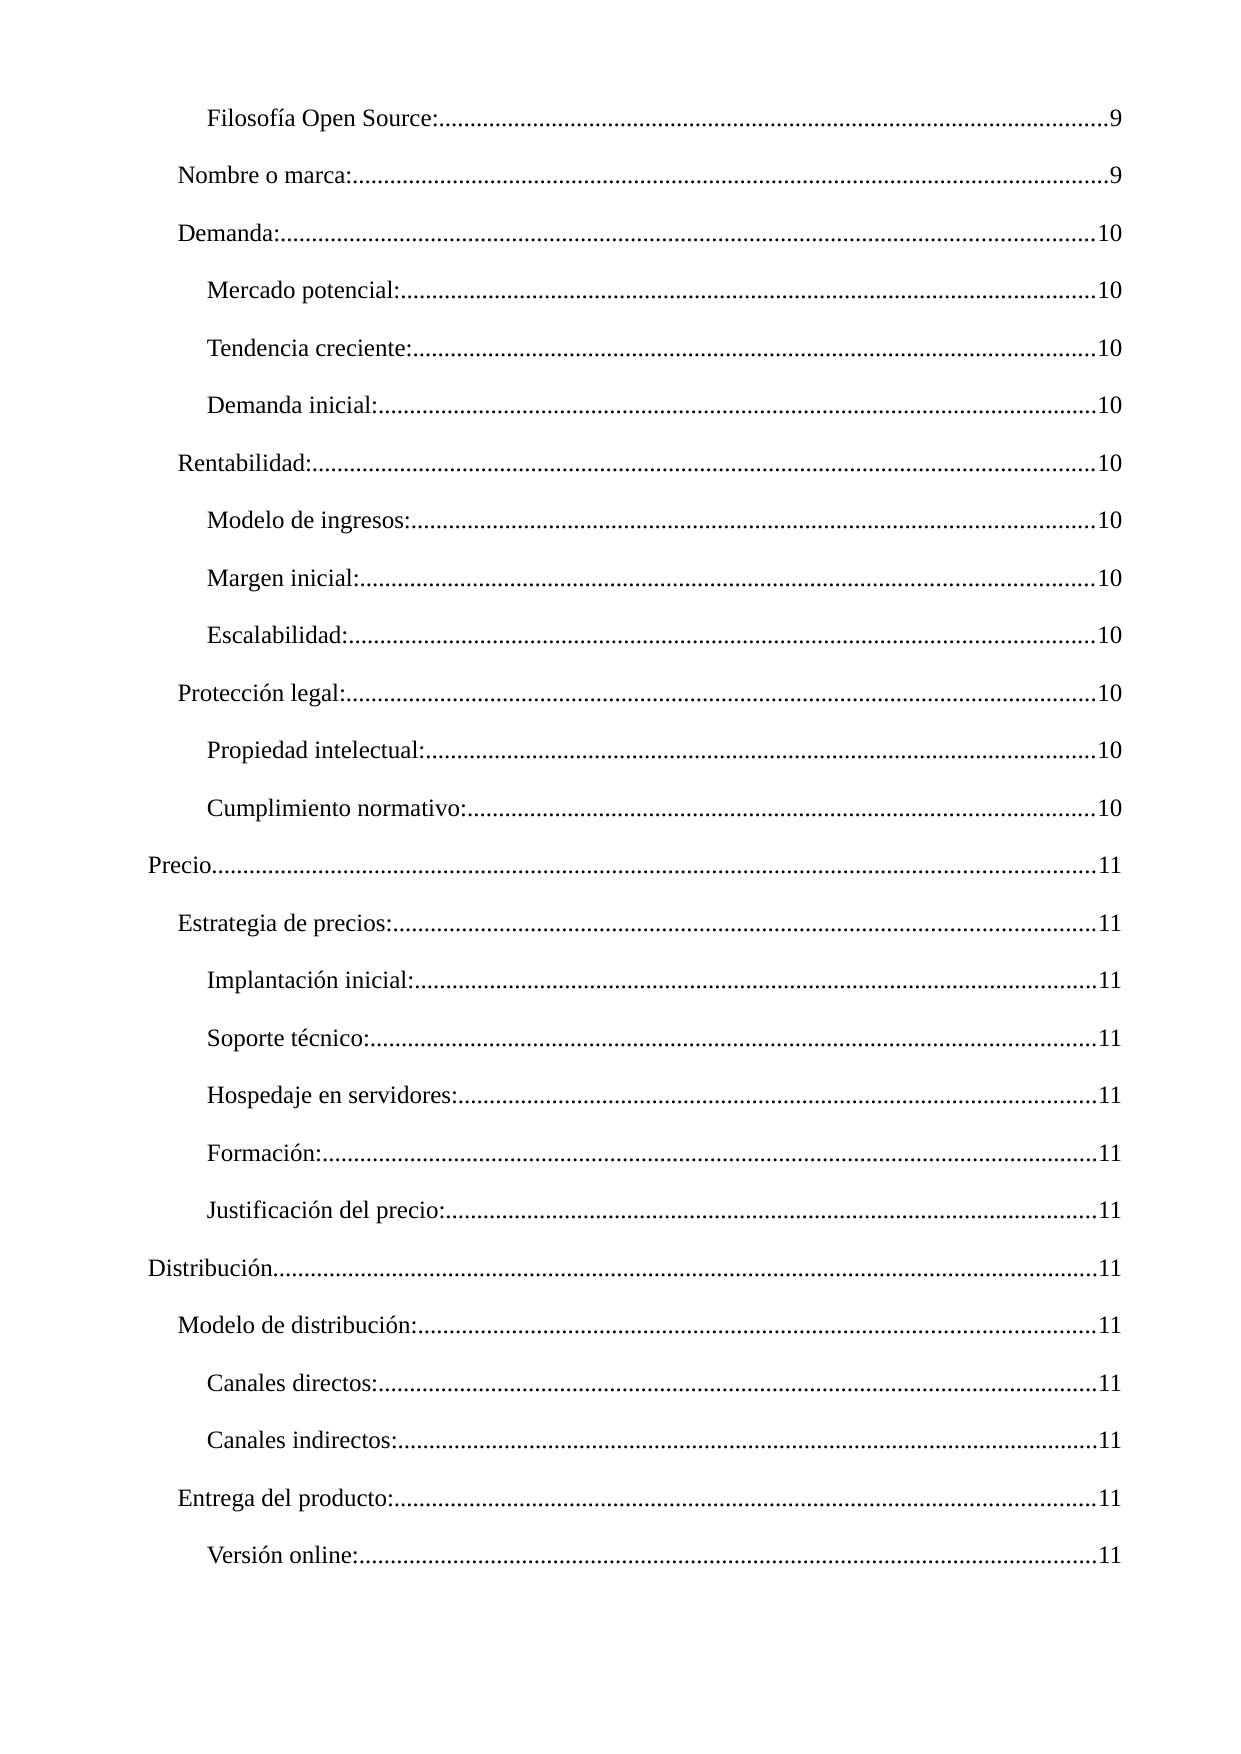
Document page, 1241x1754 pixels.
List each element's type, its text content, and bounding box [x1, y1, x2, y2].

text Soporte técnico: 11 [207, 1023, 1122, 1052]
text Margen inicial: 10 [207, 563, 1122, 592]
text Tendencia creciente: 10 [207, 333, 1122, 362]
text Versión online: 11 [207, 1541, 1122, 1569]
text Mercado potencial: 10 [207, 276, 1122, 304]
text Nombre o marca: 9 [177, 161, 1122, 189]
text Demanda: 10 [177, 218, 1122, 247]
text Distribución 11 [148, 1253, 1122, 1282]
text Canales directos: 11 [207, 1368, 1122, 1397]
text Propiedad intelectual: 10 [207, 736, 1122, 764]
text Cumplimiento normativo: 10 [207, 793, 1122, 822]
text Entrega del producto: 11 [177, 1483, 1122, 1512]
text Filosofía Open Source: 9 [207, 103, 1122, 132]
text Formación: 11 [207, 1138, 1122, 1167]
text Rentabilidad: 10 [177, 448, 1122, 477]
text Protección legal: 10 [177, 678, 1122, 707]
text Modelo de ingresos: 10 [207, 506, 1122, 534]
text Implantación inicial: 11 [207, 966, 1122, 994]
text Hospedaje en servidores: 11 [207, 1081, 1122, 1109]
text Estrategia de precios: 11 [177, 908, 1122, 937]
text Demanda inicial: 10 [207, 391, 1122, 419]
text Modelo de distribución: 11 [177, 1311, 1122, 1339]
text Justificación del precio: 11 [207, 1196, 1122, 1224]
text Precio 11 [148, 851, 1122, 879]
text Escalabilidad: 10 [207, 621, 1122, 649]
text Canales indirectos: 11 [207, 1426, 1122, 1454]
